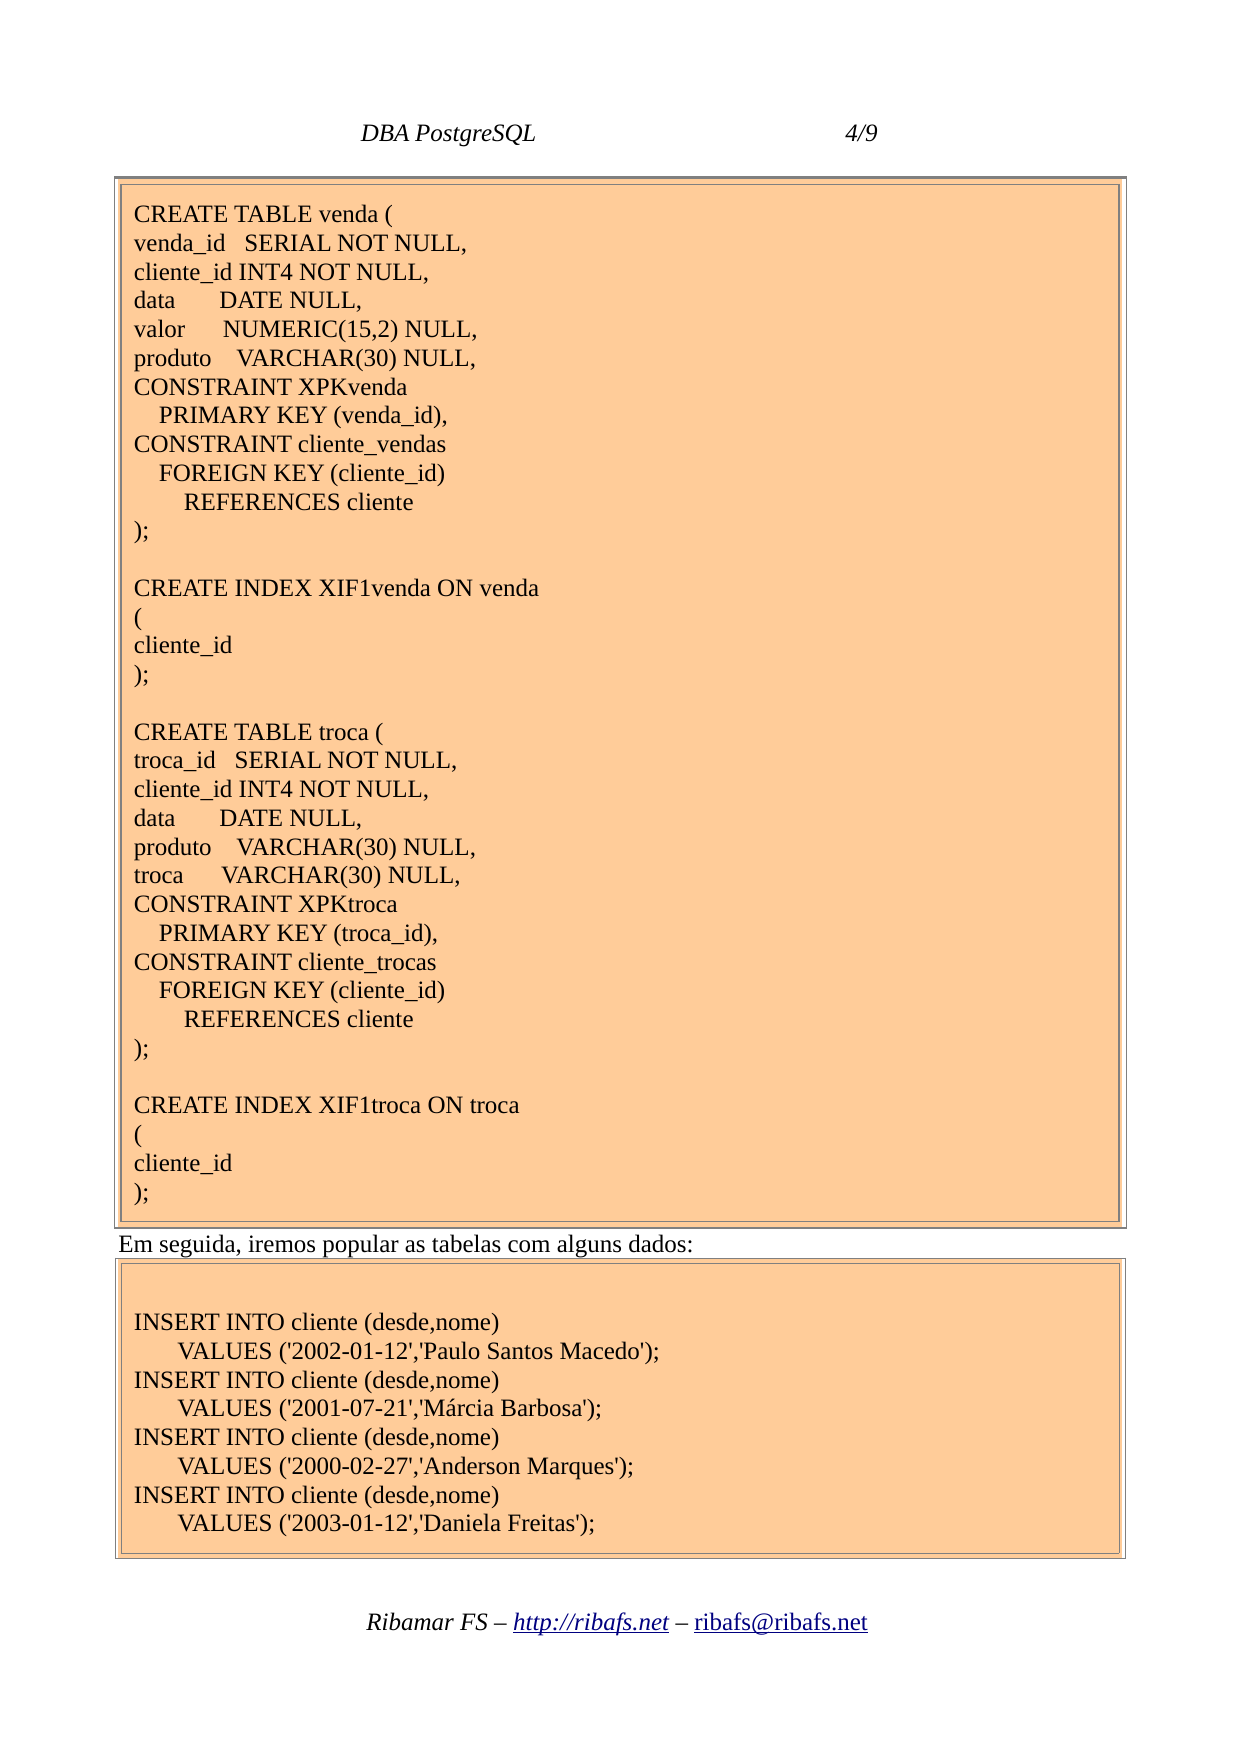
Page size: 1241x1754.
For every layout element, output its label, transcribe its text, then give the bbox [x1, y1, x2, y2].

table_header INSERT INTO cliente (desde,nome) VALUES ('2002-01-12','Paulo Santos Macedo'); INSERT INTO cliente (desde,nome) VALUES ('2001-07-21','Márcia Barbosa'); INSERT INTO cliente (desde,nome) VALUES ('2000-02-27','Anderson Marques'); INSERT INTO cliente (desde,nome) VALUES ('2003-01-12','Daniela Freitas'); [118, 1259, 1122, 1553]
text Em seguida, iremos popular as tabelas com alguns dados: [118, 1229, 1122, 1257]
table_header CREATE TABLE venda ( venda_id SERIAL NOT NULL, cliente_id INT4 NOT NULL, data DATE NULL, valor NUMERIC(15,2) NULL, produto VARCHAR(30) NULL, CONSTRAINT XPKvenda PRIMARY KEY (venda_id), CONSTRAINT cliente_vendas FOREIGN KEY (cliente_id) REFERENCES cliente ); CREATE INDEX XIF1venda ON venda ( cliente_id ); CREATE TABLE troca ( troca_id SERIAL NOT NULL, cliente_id INT4 NOT NULL, data DATE NULL, produto VARCHAR(30) NULL, troca VARCHAR(30) NULL, CONSTRAINT XPKtroca PRIMARY KEY (troca_id), CONSTRAINT cliente_trocas FOREIGN KEY (cliente_id) REFERENCES cliente ); CREATE INDEX XIF1troca ON troca ( cliente_id ); [118, 179, 1122, 1221]
